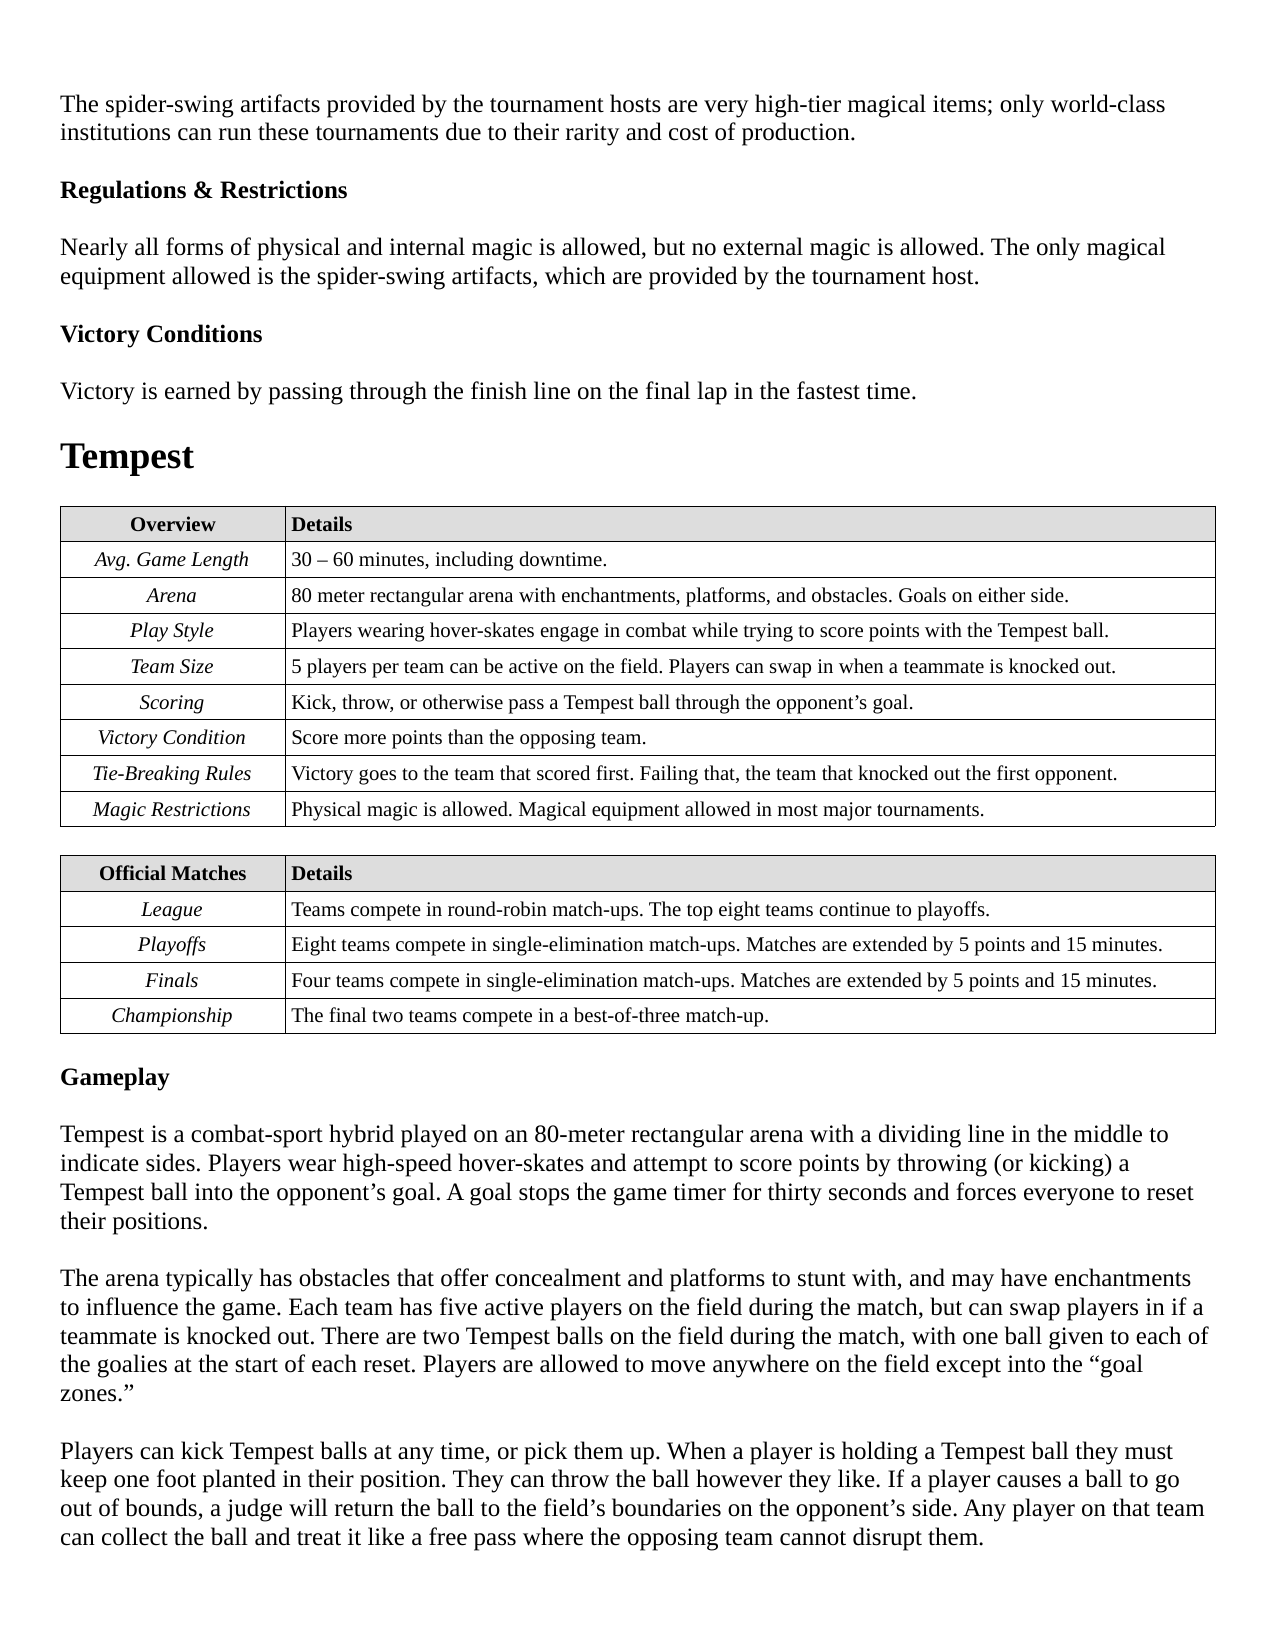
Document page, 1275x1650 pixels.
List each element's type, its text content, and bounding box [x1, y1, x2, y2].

table_cell Kick, throw, or otherwise pass a Tempest ball through the opponent’s goal. [286, 685, 1215, 719]
table_cell Team Size [61, 649, 285, 684]
text The arena typically has obstacles that offer concealment and platforms to stunt with, and may have enchantments to influence the game. Each team has five active players on the field during the match, but can swap players in if a teammate is knocked out. There are two Tempest balls on the field during the match, with one ball given to each of the goalies at the start of each reset. Players are allowed to move anywhere on the field except into the “goal zones.” [60, 1263, 1215, 1407]
table_cell Players wearing hover-skates engage in combat while trying to score points with the Tempest ball. [286, 614, 1215, 648]
table_cell Play Style [61, 614, 285, 648]
table_cell Tie-Breaking Rules [61, 756, 285, 791]
table_header Overview [61, 507, 285, 541]
table_cell Four teams compete in single-elimination match-ups. Matches are extended by 5 points and 15 minutes. [286, 963, 1215, 998]
table_cell Scoring [61, 685, 285, 719]
text Victory is earned by passing through the finish line on the final lap in the fastest time. [60, 376, 1215, 405]
table_header Official Matches [61, 856, 285, 891]
table_cell Magic Restrictions [61, 792, 285, 826]
table_cell The final two teams compete in a best-of-three match-up. [286, 999, 1215, 1033]
table_cell Victory Condition [61, 720, 285, 755]
table_cell Arena [61, 578, 285, 612]
table_cell Physical magic is allowed. Magical equipment allowed in most major tournaments. [286, 792, 1215, 826]
text Nearly all forms of physical and internal magic is allowed, but no external magic is allowed. The only magical equipment allowed is the spider-swing artifacts, which are provided by the tournament host. [60, 232, 1215, 290]
text Players can kick Tempest balls at any time, or pick them up. When a player is holding a Tempest ball they must keep one foot planted in their position. They can throw the ball however they like. If a player causes a ball to go out of bounds, a judge will return the ball to the field’s boundaries on the opponent’s side. Any player on that team can collect the ball and treat it like a free pass where the opposing team cannot disrupt them. [60, 1436, 1215, 1551]
table_cell Championship [61, 999, 285, 1033]
subtitle Victory Conditions [60, 319, 1215, 347]
table_cell Score more points than the opposing team. [286, 720, 1215, 755]
table_header Details [286, 856, 1215, 891]
table_cell 30 – 60 minutes, including downtime. [286, 542, 1215, 577]
table_cell Teams compete in round-robin match-ups. The top eight teams continue to playoffs. [286, 892, 1215, 926]
table_cell 5 players per team can be active on the field. Players can swap in when a teammate is knocked out. [286, 649, 1215, 684]
text Tempest is a combat-sport hybrid played on an 80-meter rectangular arena with a dividing line in the middle to indicate sides. Players wear high-speed hover-skates and attempt to score points by throwing (or kicking) a Tempest ball into the opponent’s goal. A goal stops the game timer for thirty seconds and forces everyone to reset their positions. [60, 1119, 1215, 1234]
subtitle Gameplay [60, 1062, 1215, 1091]
table_cell Victory goes to the team that scored first. Failing that, the team that knocked out the first opponent. [286, 756, 1215, 791]
subtitle Tempest [60, 434, 1215, 477]
subtitle Regulations & Restrictions [60, 175, 1215, 204]
table_cell League [61, 892, 285, 926]
table_cell Playoffs [61, 927, 285, 962]
table_cell Eight teams compete in single-elimination match-ups. Matches are extended by 5 points and 15 minutes. [286, 927, 1215, 962]
text The spider-swing artifacts provided by the tournament hosts are very high-tier magical items; only world-class institutions can run these tournaments due to their rarity and cost of production. [60, 89, 1215, 146]
table_cell Avg. Game Length [61, 542, 285, 577]
table_cell Finals [61, 963, 285, 998]
table_header Details [286, 507, 1215, 541]
table_cell 80 meter rectangular arena with enchantments, platforms, and obstacles. Goals on either side. [286, 578, 1215, 612]
